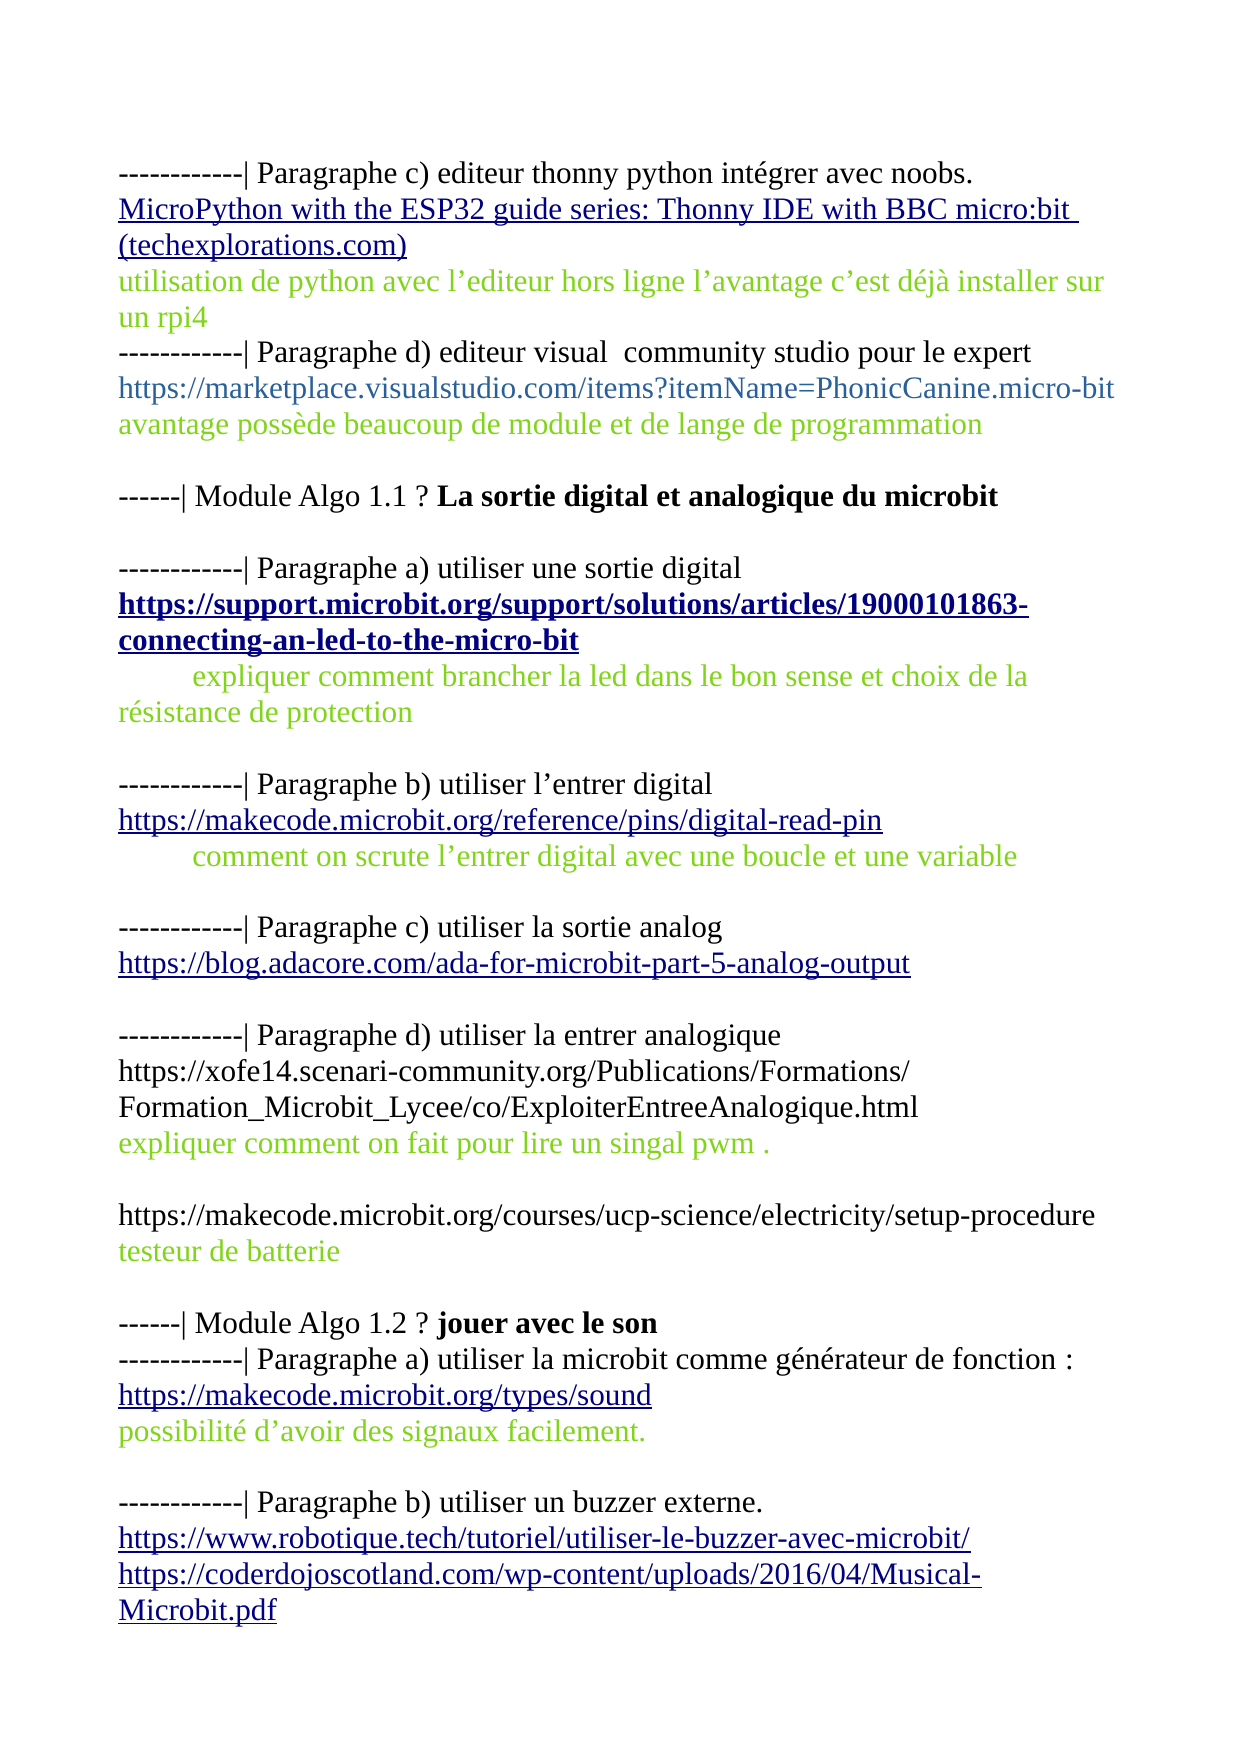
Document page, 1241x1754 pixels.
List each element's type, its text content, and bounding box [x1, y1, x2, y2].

text ------------| Paragraphe c) editeur thonny python intégrer avec noobs. [118, 154, 1122, 190]
text https://support.microbit.org/support/solutions/articles/19000101863-connecting-an-led-to-the-micro-bit [118, 585, 1122, 657]
text utilisation de python avec l’editeur hors ligne l’avantage c’est déjà installer sur un rpi4 [118, 262, 1122, 334]
text MicroPython with the ESP32 guide series: Thonny IDE with BBC micro:bit (techexplorations.com) [118, 190, 1122, 262]
text https://xofe14.scenari-community.org/Publications/Formations/Formation_Microbit_Lycee/co/ExploiterEntreeAnalogique.html [118, 1052, 1122, 1124]
text https://www.robotique.tech/tutoriel/utiliser-le-buzzer-avec-microbit/ [118, 1520, 1122, 1556]
text ------------| Paragraphe d) utiliser la entrer analogique [118, 1017, 1122, 1052]
text https://makecode.microbit.org/reference/pins/digital-read-pin [118, 801, 1122, 837]
text ------------| Paragraphe c) utiliser la sortie analog [118, 909, 1122, 945]
text https://blog.adacore.com/ada-for-microbit-part-5-analog-output [118, 945, 1122, 981]
text expliquer comment on fait pour lire un singal pwm . [118, 1124, 1122, 1160]
text ------------| Paragraphe b) utiliser l’entrer digital [118, 765, 1122, 801]
text ------------| Paragraphe b) utiliser un buzzer externe. [118, 1484, 1122, 1520]
text https://marketplace.visualstudio.com/items?itemName=PhonicCanine.micro-bit [118, 370, 1122, 406]
text https://makecode.microbit.org/courses/ucp-science/electricity/setup-procedure [118, 1196, 1122, 1232]
text testeur de batterie [118, 1232, 1122, 1268]
text avantage possède beaucoup de module et de lange de programmation [118, 406, 1122, 442]
text expliquer comment brancher la led dans le bon sense et choix de la résistance de protection [118, 657, 1122, 729]
text https://makecode.microbit.org/types/sound [118, 1376, 1122, 1412]
text ------| Module Algo 1.1 ? La sortie digital et analogique du microbit [118, 477, 1122, 513]
text ------------| Paragraphe d) editeur visual community studio pour le expert [118, 334, 1122, 370]
text possibilité d’avoir des signaux facilement. [118, 1412, 1122, 1448]
text comment on scrute l’entrer digital avec une boucle et une variable [118, 837, 1122, 873]
text https://coderdojoscotland.com/wp-content/uploads/2016/04/Musical-Microbit.pdf [118, 1556, 1122, 1627]
text ------------| Paragraphe a) utiliser une sortie digital [118, 549, 1122, 585]
text ------------| Paragraphe a) utiliser la microbit comme générateur de fonction : [118, 1340, 1122, 1376]
text ------| Module Algo 1.2 ? jouer avec le son [118, 1304, 1122, 1340]
